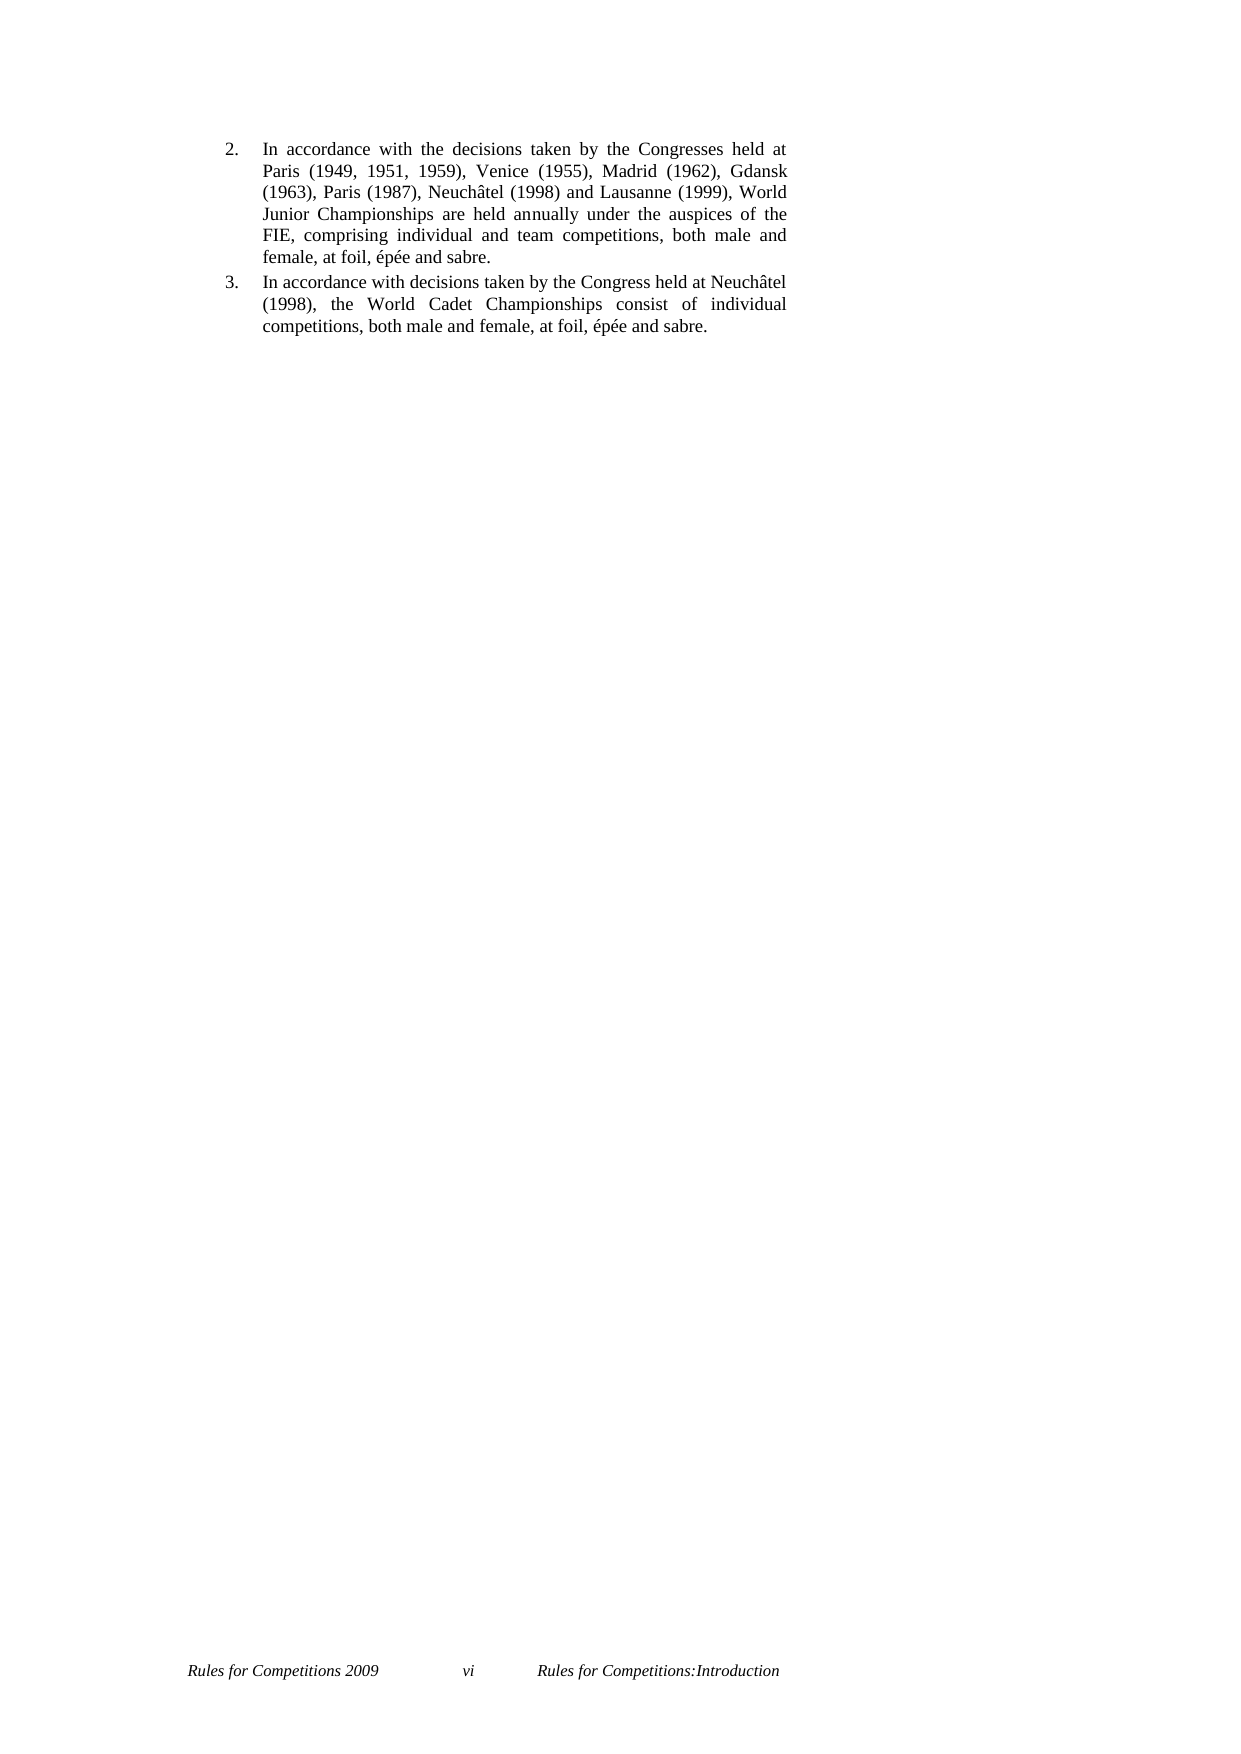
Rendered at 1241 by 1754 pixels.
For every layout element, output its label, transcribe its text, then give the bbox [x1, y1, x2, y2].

text 2. In accordance with the decisions taken by the Congresses held at Paris (1949, 1951, 1959), Venice (1955), Madrid (1962), Gdansk (1963), Paris (1987), Neuchâtel (1998) and Lausanne (1999), World Junior Championships are held an­nu­ally under the auspices of the FIE, comprising individual and team competitions, both male and female, at foil, épée and sabre. [187, 138, 788, 267]
text 3. In accordance with decisions taken by the Congress held at Neuchâtel (1998), the World Cadet Championships consist of individual competitions, both male and female, at foil, épée and sabre. [187, 271, 788, 336]
